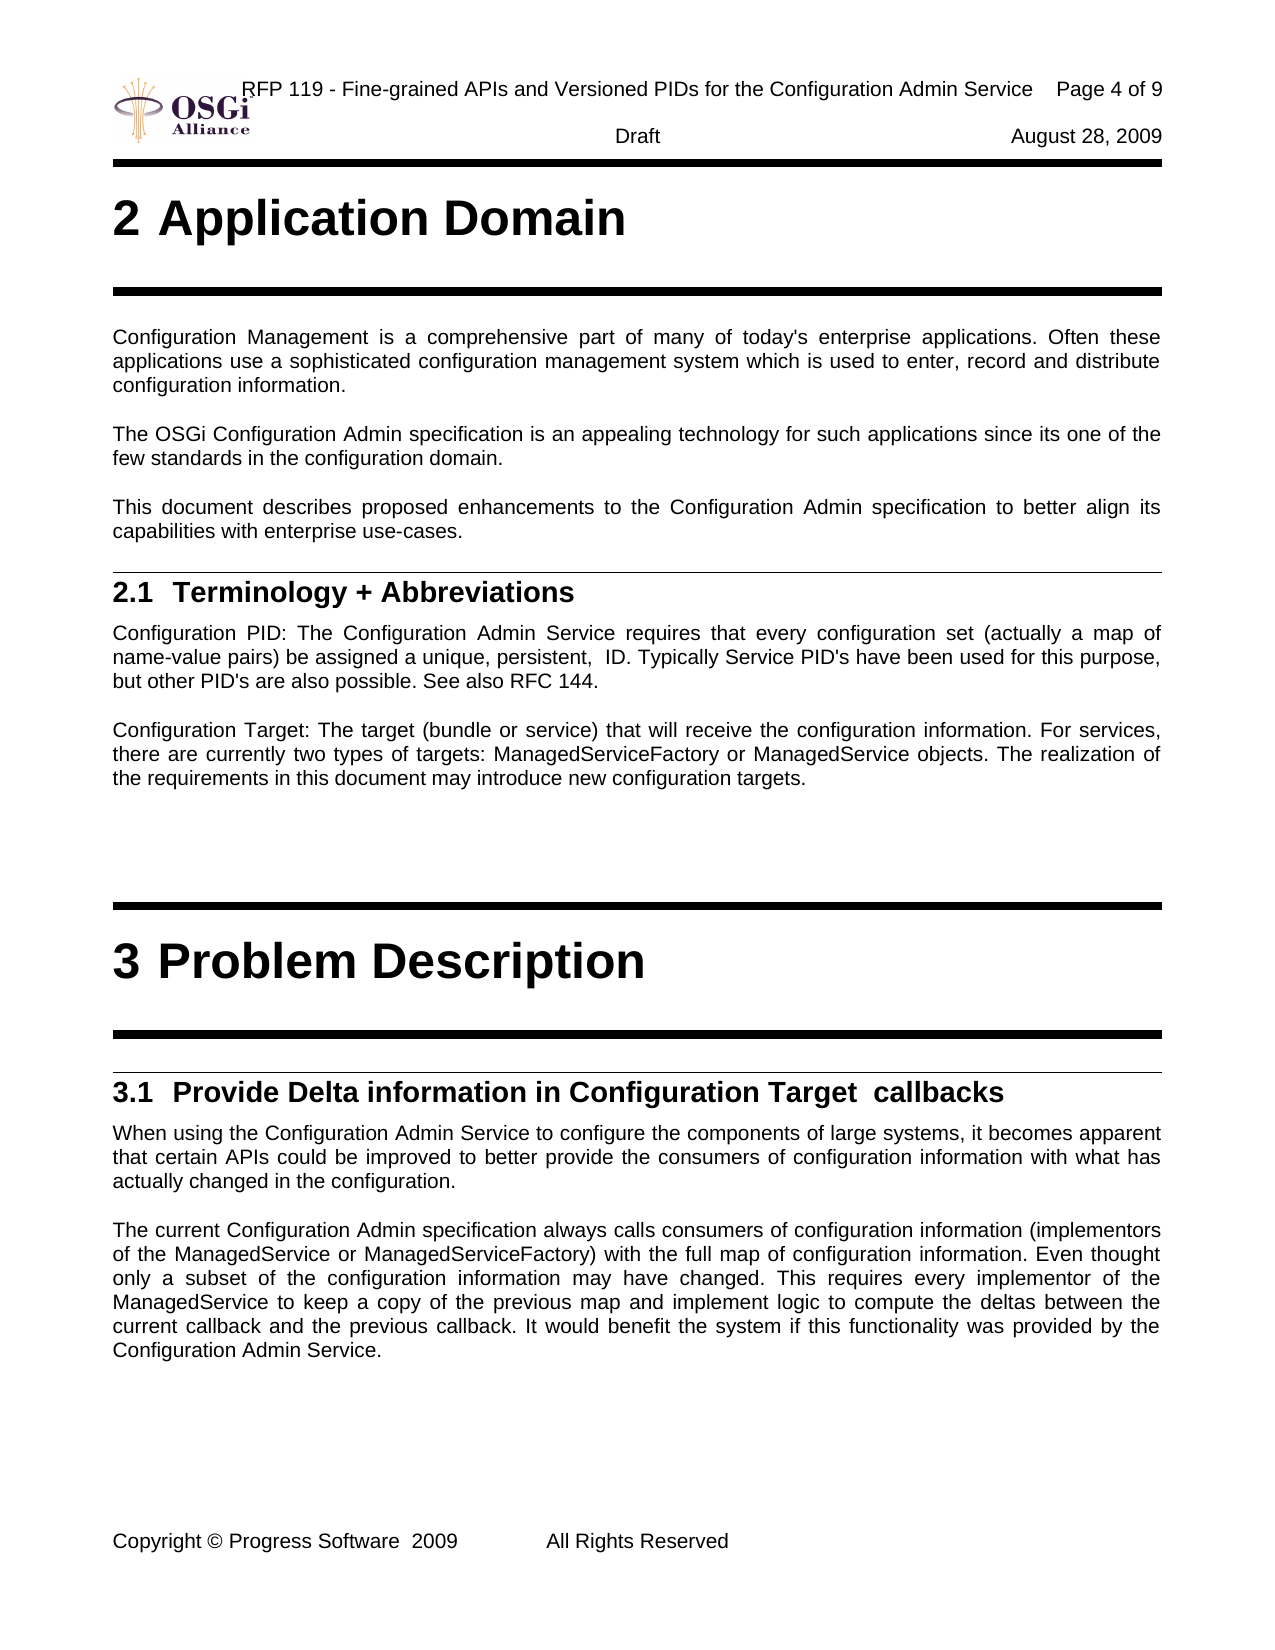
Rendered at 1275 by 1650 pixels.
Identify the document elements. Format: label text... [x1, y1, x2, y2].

picture [114, 78, 254, 143]
text Configuration PID: The Configuration Admin Service requires that every configuration set (actually a map of name-value pairs) be assigned a unique, persistent, ID. Typically Service PID's have been used for this purpose, but other PID's are also possible. See also RFC 144. [112, 621, 1162, 693]
text Configuration Target: The target (bundle or service) that will receive the configuration information. For services, there are currently two types of targets: ManagedServiceFactory or ManagedService objects. The realization of the requirements in this document may introduce new configuration targets. [112, 718, 1162, 789]
subtitle Application Domain [112, 160, 1162, 296]
text The OSGi Configuration Admin specification is an appealing technology for such applications since its one of the few standards in the configuration domain. [112, 422, 1162, 469]
text The current Configuration Admin specification always calls consumers of configuration information (implementors of the ManagedService or ManagedServiceFactory) with the full map of configuration information. Even thought only a subset of the configuration information may have changed. This requires every implementor of the ManagedService to keep a copy of the previous map and implement logic to compute the deltas between the current callback and the previous callback. It would benefit the system if this functionality was provided by the Configuration Admin Service. [112, 1218, 1162, 1362]
text When using the Configuration Admin Service to configure the components of large systems, it becomes apparent that certain APIs could be improved to better provide the consumers of configuration information with what has actually changed in the configuration. [112, 1121, 1162, 1193]
picture [245, 83, 253, 89]
text This document describes proposed enhancements to the Configuration Admin specification to better align its capabilities with enterprise use-cases. [112, 494, 1162, 542]
text Configuration Management is a comprehensive part of many of today's enterprise applications. Often these applications use a sophisticated configuration management system which is used to enter, record and distribute configuration information. [112, 325, 1162, 397]
subtitle Terminology + Abbreviations [112, 573, 1162, 608]
subtitle Provide Delta information in Configuration Target callbacks [112, 1073, 1162, 1109]
subtitle Problem Description [112, 903, 1162, 1039]
